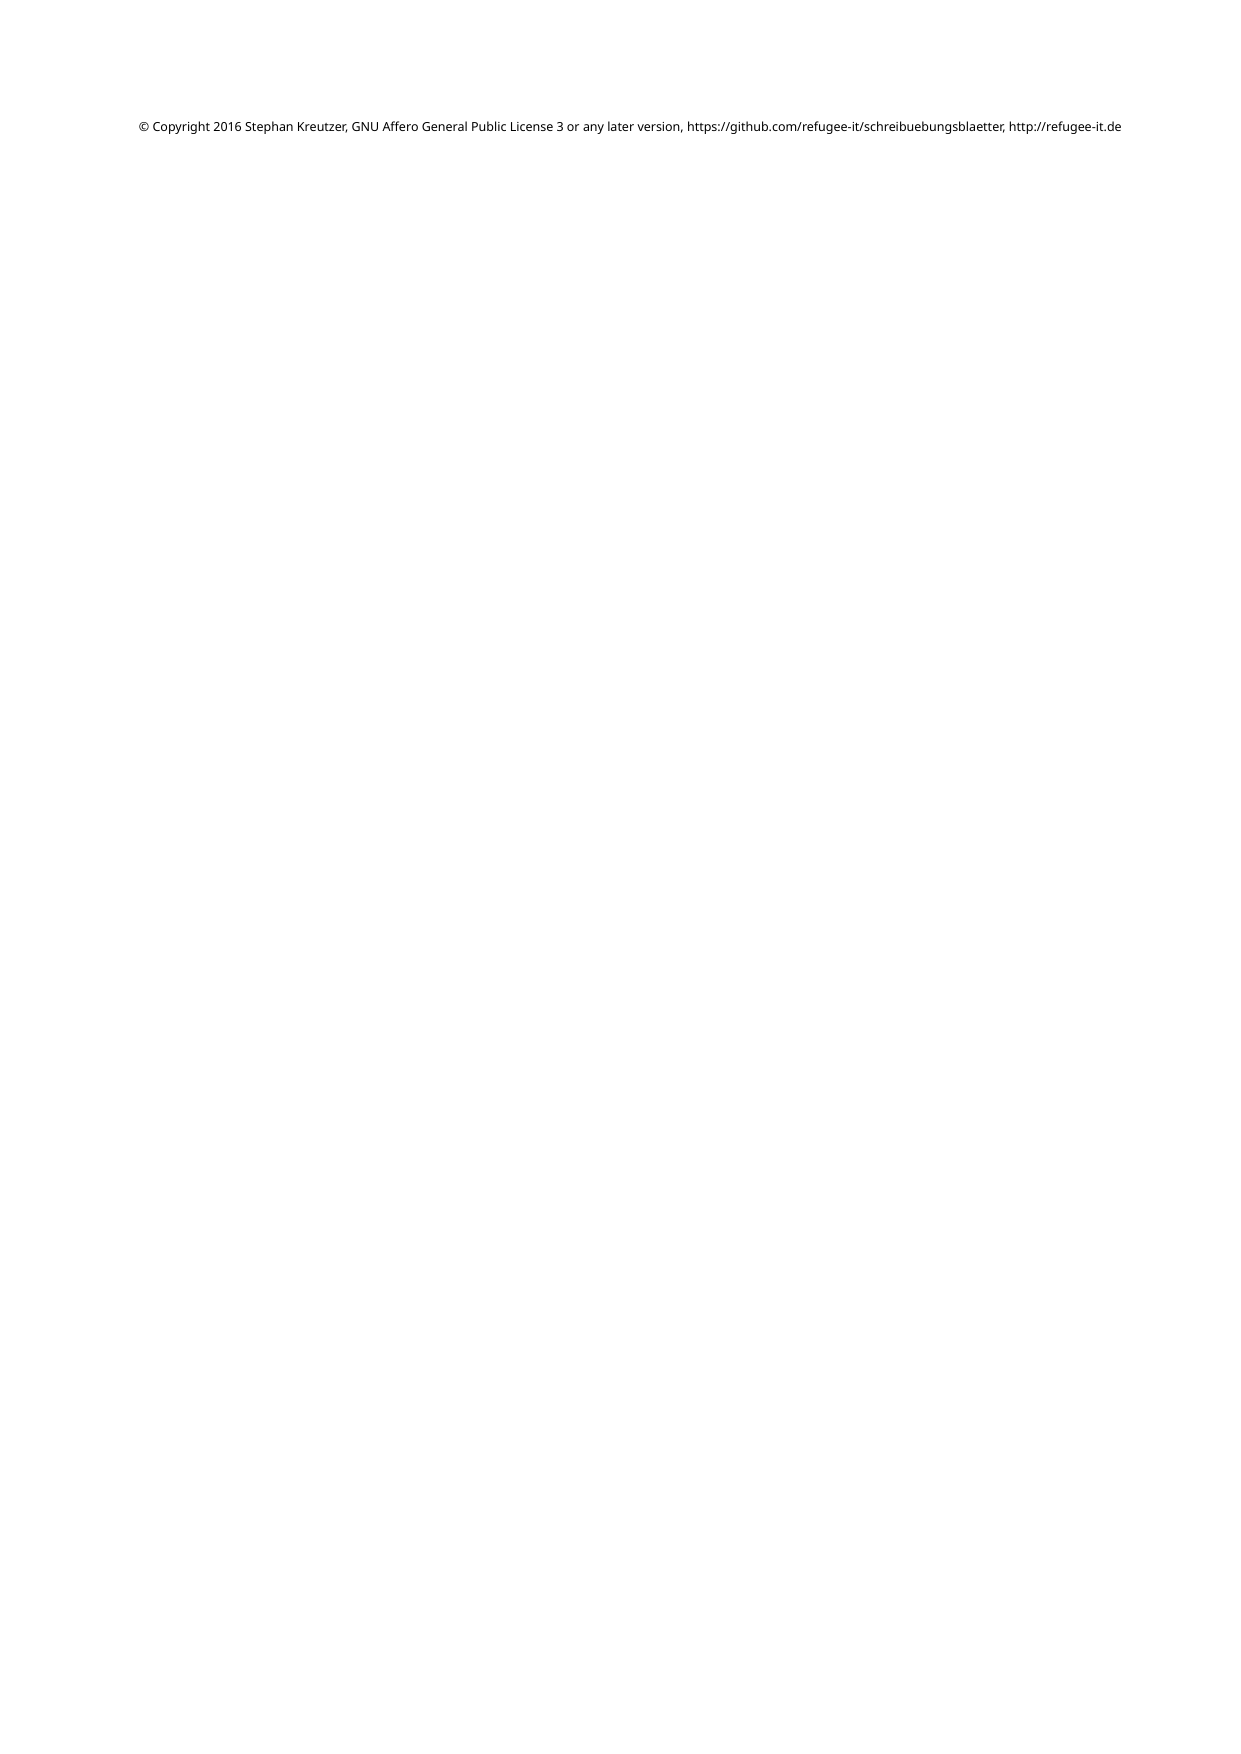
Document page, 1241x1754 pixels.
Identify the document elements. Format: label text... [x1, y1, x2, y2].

text © Copyright 2016 Stephan Kreutzer, GNU Affero General Public License 3 or any later version, https://github.com/refugee-it/schreibuebungsblaetter, http://refugee-it.de [118, 118, 1122, 135]
